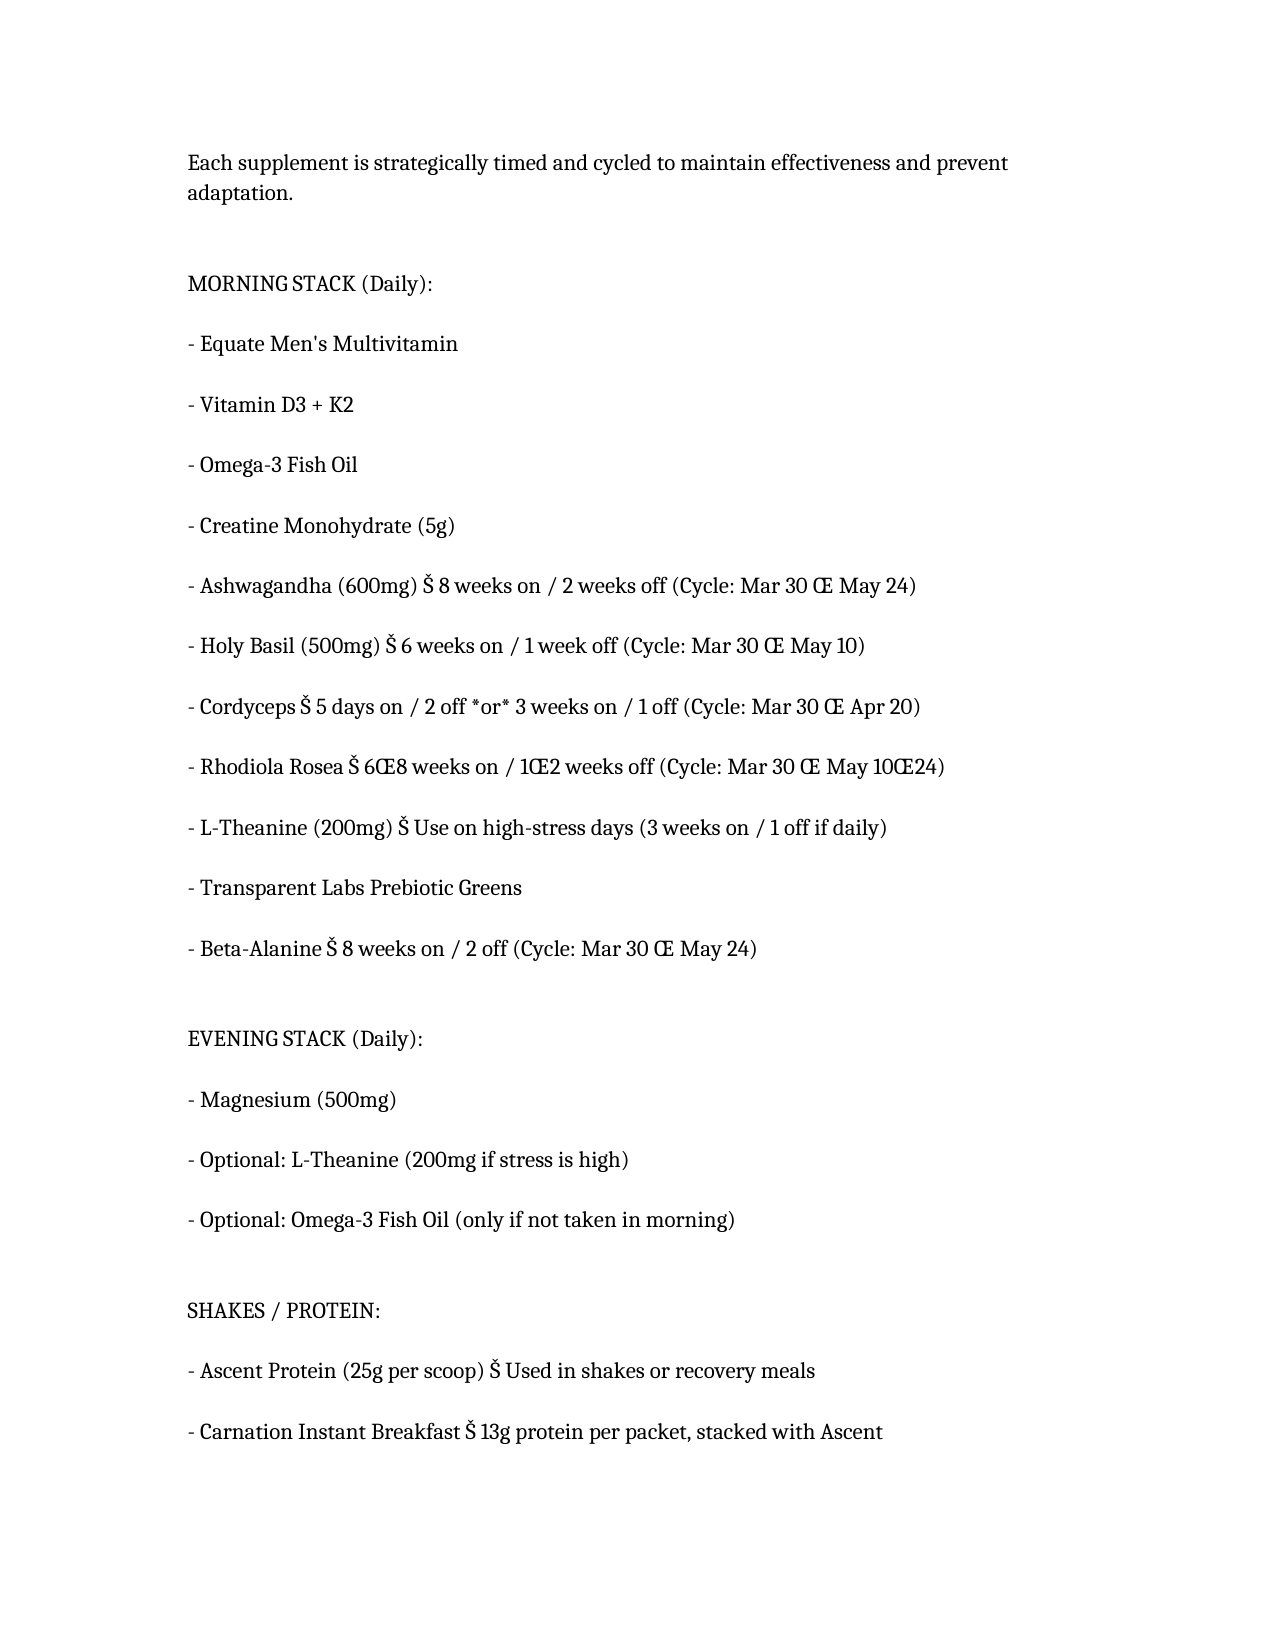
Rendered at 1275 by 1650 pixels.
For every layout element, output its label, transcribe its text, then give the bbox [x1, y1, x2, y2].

text Each supplement is strategically timed and cycled to maintain effectiveness and prevent adaptation. MORNING STACK (Daily): - Equate Men's Multivitamin - Vitamin D3 + K2 - Omega-3 Fish Oil - Creatine Monohydrate (5g) - Ashwagandha (600mg) Š 8 weeks on / 2 weeks off (Cycle: Mar 30 Œ May 24) - Holy Basil (500mg) Š 6 weeks on / 1 week off (Cycle: Mar 30 Œ May 10) - Cordyceps Š 5 days on / 2 off *or* 3 weeks on / 1 off (Cycle: Mar 30 Œ Apr 20) - Rhodiola Rosea Š 6Œ8 weeks on / 1Œ2 weeks off (Cycle: Mar 30 Œ May 10Œ24) - L-Theanine (200mg) Š Use on high-stress days (3 weeks on / 1 off if daily) - Transparent Labs Prebiotic Greens - Beta-Alanine Š 8 weeks on / 2 off (Cycle: Mar 30 Œ May 24) EVENING STACK (Daily): - Magnesium (500mg) - Optional: L-Theanine (200mg if stress is high) - Optional: Omega-3 Fish Oil (only if not taken in morning) SHAKES / PROTEIN: - Ascent Protein (25g per scoop) Š Used in shakes or recovery meals - Carnation Instant Breakfast Š 13g protein per packet, stacked with Ascent [187, 150, 1087, 1475]
